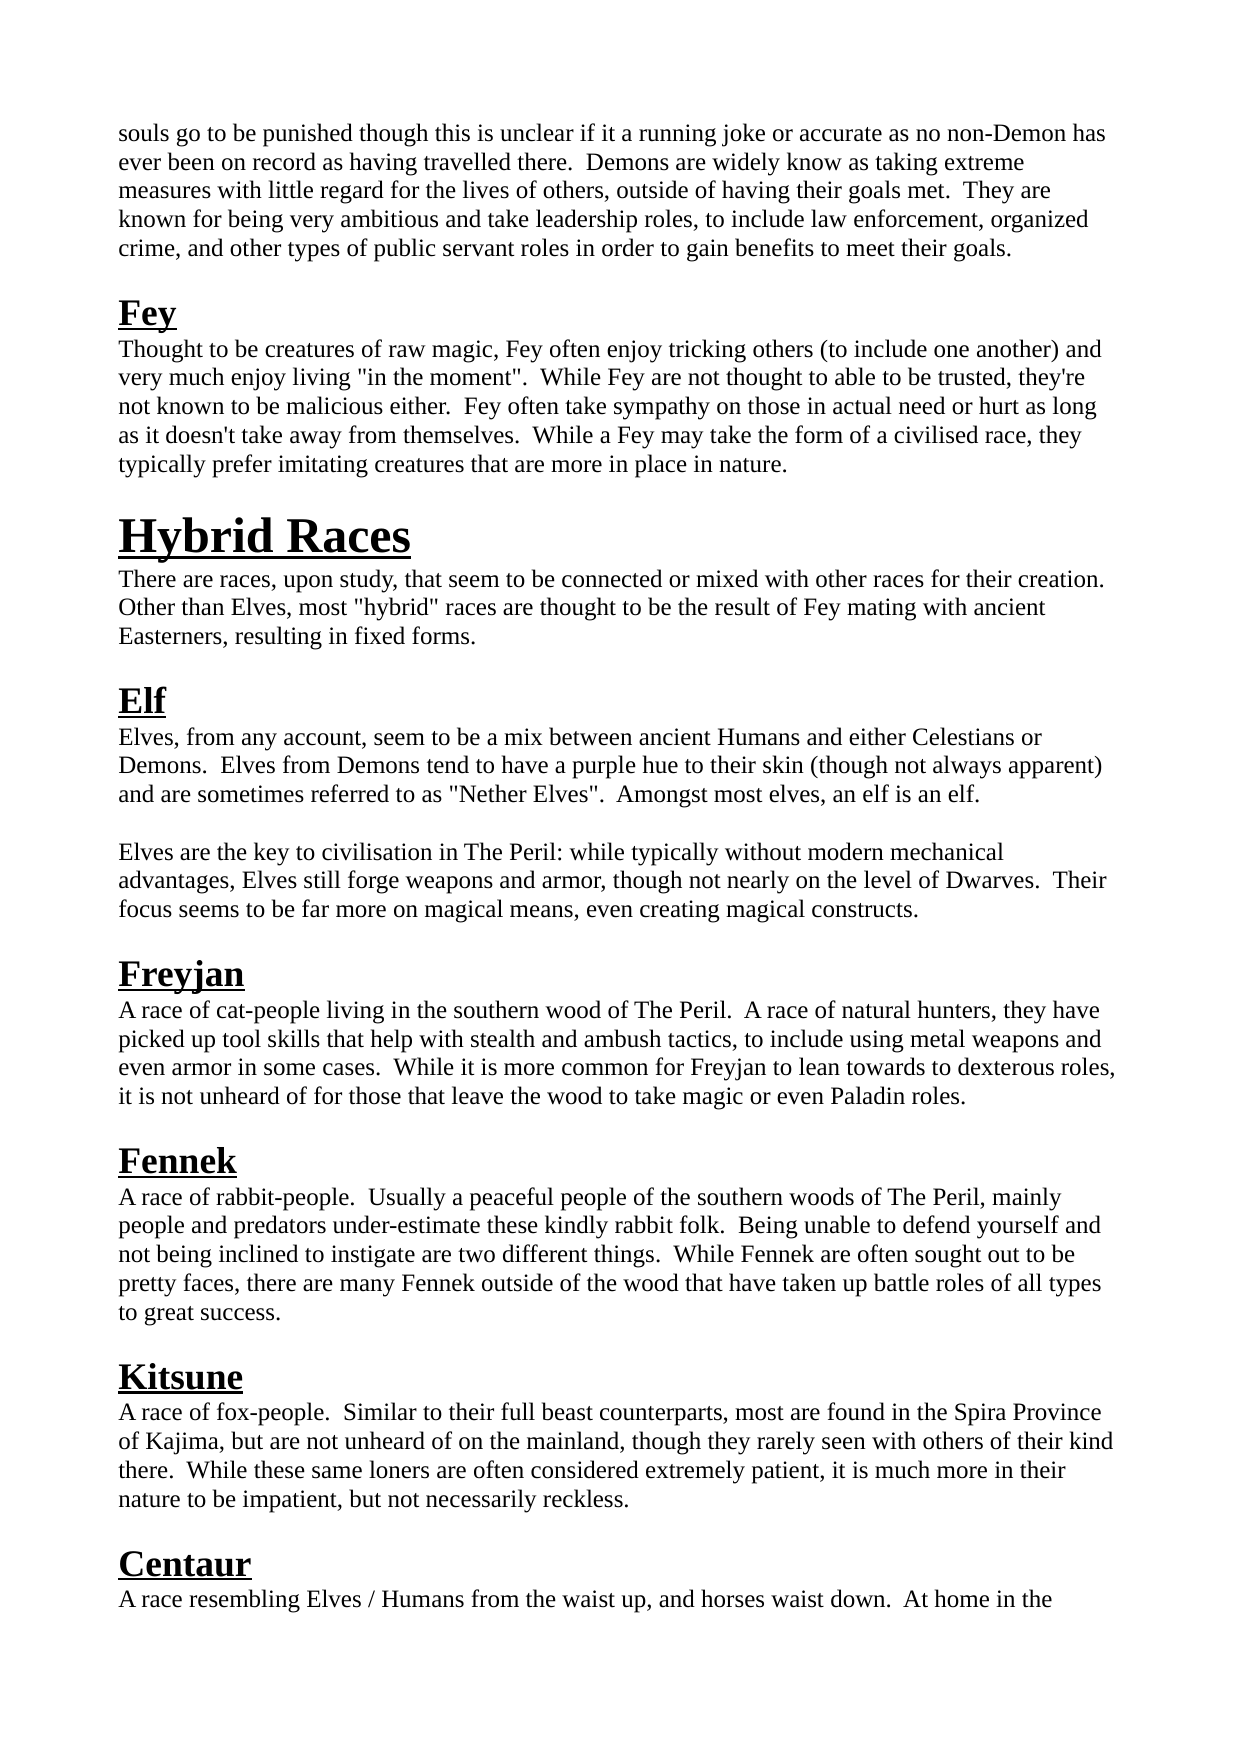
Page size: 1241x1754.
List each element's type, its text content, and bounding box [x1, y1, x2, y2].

text Centaur [118, 1541, 1122, 1584]
text Thought to be creatures of raw magic, Fey often enjoy tricking others (to include one another) and very much enjoy living "in the moment". While Fey are not thought to able to be trusted, they're not known to be malicious either. Fey often take sympathy on those in actual need or hurt as long as it doesn't take away from themselves. While a Fey may take the form of a civilised race, they typically prefer imitating creatures that are more in place in nature. [118, 334, 1122, 477]
text Elf [118, 679, 1122, 722]
text Fey [118, 291, 1122, 334]
text A race of fox-people. Similar to their full beast counterparts, most are found in the Spira Province of Kajima, but are not unheard of on the mainland, though they rarely seen with others of their kind there. While these same loners are often considered extremely patient, it is much more in their nature to be impatient, but not necessarily reckless. [118, 1397, 1122, 1512]
text Fennek [118, 1139, 1122, 1182]
text Freyjan [118, 952, 1122, 995]
text A race of rabbit-people. Usually a peaceful people of the southern woods of The Peril, mainly people and predators under-estimate these kindly rabbit folk. Being unable to defend yourself and not being inclined to instigate are two different things. While Fennek are often sought out to be pretty faces, there are many Fennek outside of the wood that have taken up battle roles of all types to great success. [118, 1182, 1122, 1326]
text Elves, from any account, seem to be a mix between ancient Humans and either Celestians or Demons. Elves from Demons tend to have a purple hue to their skin (though not always apparent) and are sometimes referred to as "Nether Elves". Amongst most elves, an elf is an elf. [118, 722, 1122, 808]
text Elves are the key to civilisation in The Peril: while typically without modern mechanical advantages, Elves still forge weapons and armor, though not nearly on the level of Dwarves. Their focus seems to be far more on magical means, even creating magical constructs. [118, 837, 1122, 923]
text Kitsune [118, 1354, 1122, 1397]
text A race resembling Elves / Humans from the waist up, and horses waist down. At home in the [118, 1584, 1122, 1613]
text There are races, upon study, that seem to be connected or mixed with other races for their creation. Other than Elves, most "hybrid" races are thought to be the result of Fey mating with ancient Easterners, resulting in fixed forms. [118, 564, 1122, 650]
text A race of cat-people living in the southern wood of The Peril. A race of natural hunters, they have picked up tool skills that help with stealth and ambush tactics, to include using metal weapons and even armor in some cases. While it is more common for Freyjan to lean towards to dexterous roles, it is not unheard of for those that leave the wood to take magic or even Paladin roles. [118, 995, 1122, 1110]
text souls go to be punished though this is unclear if it a running joke or accurate as no non-Demon has ever been on record as having travelled there. Demons are widely know as taking extreme measures with little regard for the lives of others, outside of having their goals met. They are known for being very ambitious and take leadership roles, to include law enforcement, organized crime, and other types of public servant roles in order to gain benefits to meet their goals. [118, 118, 1122, 262]
text Hybrid Races [118, 506, 1122, 564]
